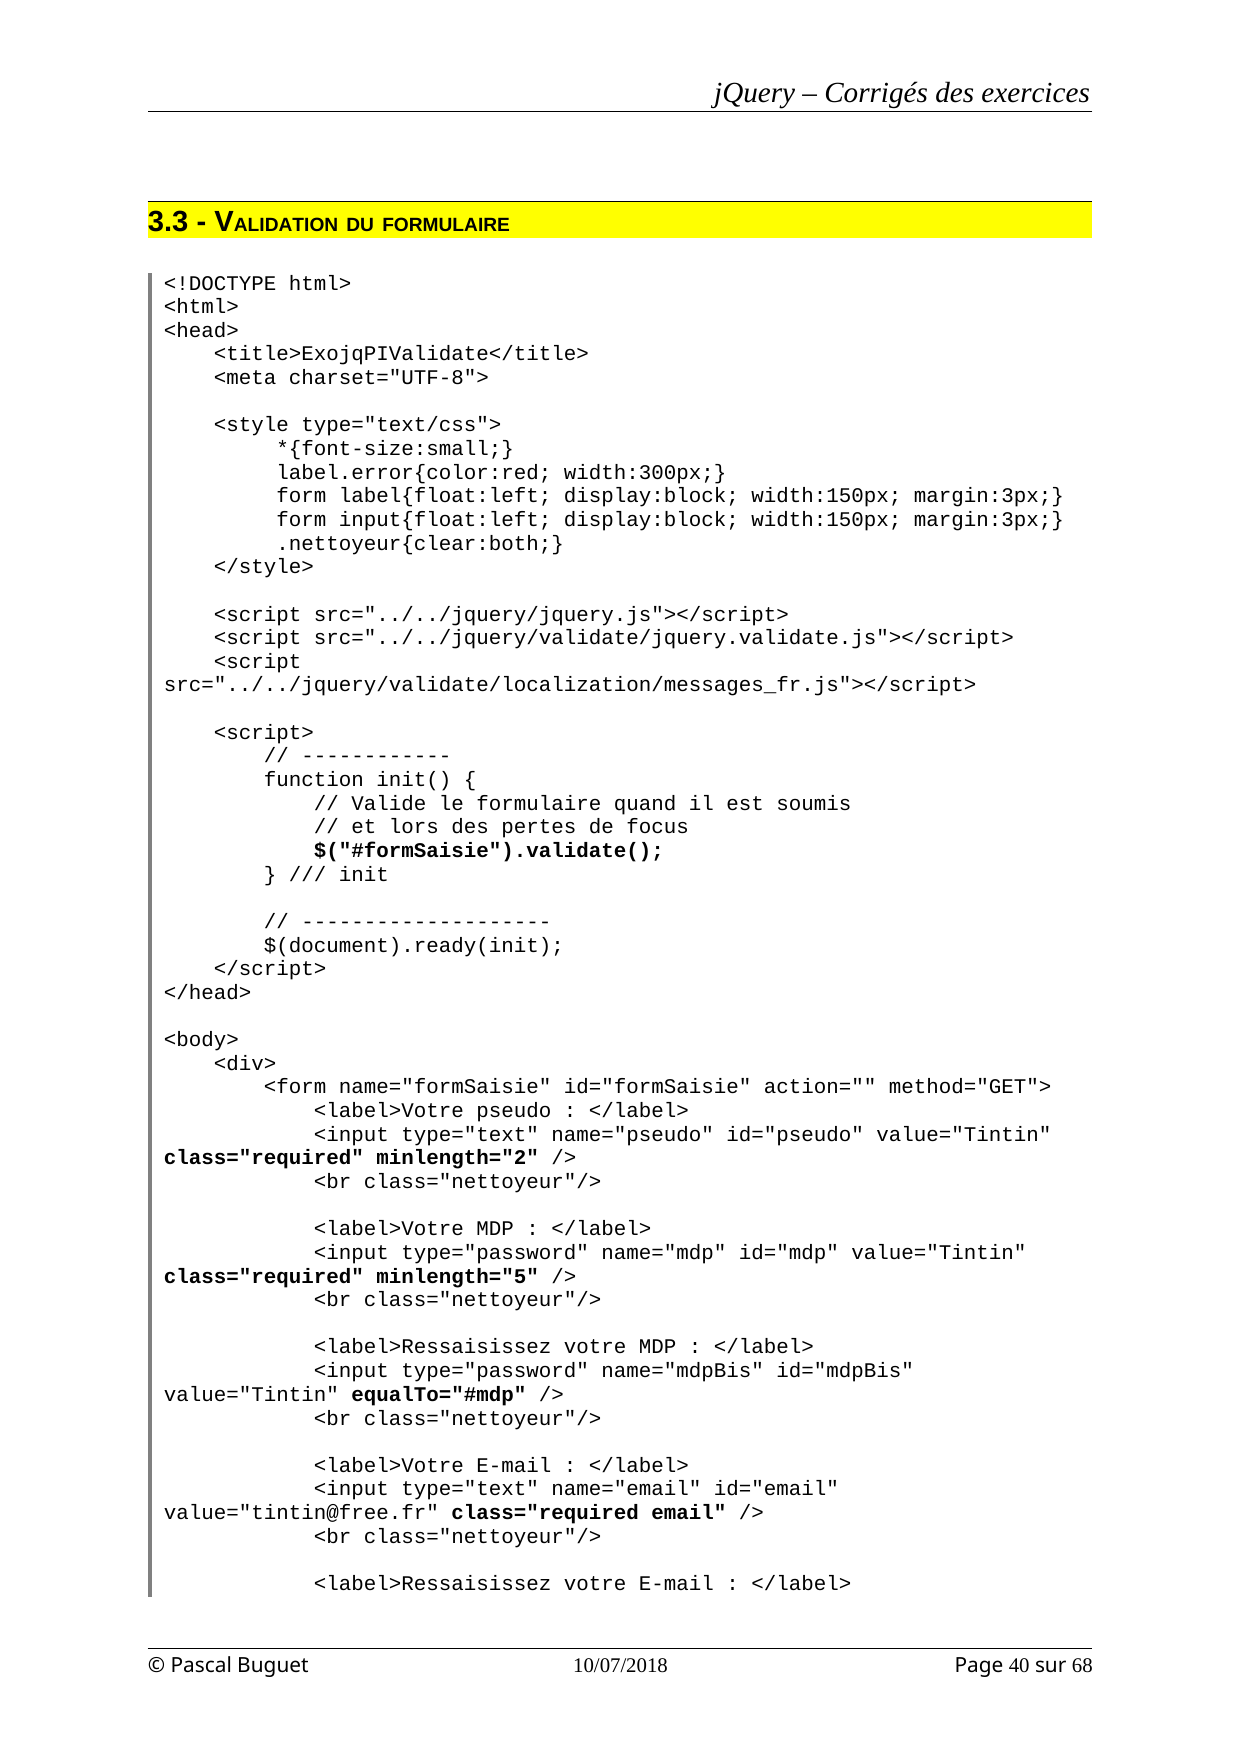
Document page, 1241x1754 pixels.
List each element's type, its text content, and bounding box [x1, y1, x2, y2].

text <!DOCTYPE html> [148, 272, 1092, 296]
text // et lors des pertes de focus [152, 816, 1092, 840]
text <br class="nettoyeur"/> [152, 1171, 1092, 1195]
subtitle - Validation du formulaire [148, 202, 1092, 238]
text <label>Votre E-mail : </label> [152, 1455, 1092, 1478]
text <input type="text" name="pseudo" id="pseudo" value="Tintin" class="required" minlength="2" /> [152, 1124, 1092, 1171]
text } /// init [152, 864, 1092, 887]
text <br class="nettoyeur"/> [152, 1407, 1092, 1431]
text <meta charset="UTF-8"> [152, 367, 1092, 391]
text <head> [152, 320, 1092, 343]
text // Valide le formulaire quand il est soumis [152, 793, 1092, 816]
text *{font-size:small;} [152, 438, 1092, 462]
text <style type="text/css"> [152, 414, 1092, 438]
text <title>ExojqPIValidate</title> [152, 343, 1092, 367]
text <label>Ressaisissez votre E-mail : </label> [152, 1573, 1092, 1597]
text <script src="../../jquery/jquery.js"></script> [152, 603, 1092, 627]
text </script> [152, 958, 1092, 982]
text </style> [152, 556, 1092, 580]
text $(document).ready(init); [152, 934, 1092, 958]
text <script src="../../jquery/validate/jquery.validate.js"></script> [152, 627, 1092, 651]
text <html> [152, 296, 1092, 320]
text // -------------------- [152, 911, 1092, 934]
text // ------------ [152, 745, 1092, 769]
text <body> [152, 1029, 1092, 1053]
text <input type="password" name="mdp" id="mdp" value="Tintin" class="required" minlength="5" /> [152, 1242, 1092, 1289]
text <label>Votre MDP : </label> [152, 1218, 1092, 1242]
text <input type="password" name="mdpBis" id="mdpBis" value="Tintin" equalTo="#mdp" /> [152, 1360, 1092, 1407]
text <label>Ressaisissez votre MDP : </label> [152, 1337, 1092, 1360]
text <script> [152, 722, 1092, 745]
text <input type="text" name="email" id="email" value="tintin@free.fr" class="required email" /> [152, 1478, 1092, 1526]
text </head> [152, 982, 1092, 1006]
text <label>Votre pseudo : </label> [152, 1100, 1092, 1124]
text <div> [152, 1053, 1092, 1076]
text label.error{color:red; width:300px;} [152, 462, 1092, 485]
text $("#formSaisie").validate(); [152, 840, 1092, 864]
text <form name="formSaisie" id="formSaisie" action="" method="GET"> [152, 1076, 1092, 1100]
text form input{float:left; display:block; width:150px; margin:3px;} [152, 509, 1092, 533]
text <br class="nettoyeur"/> [152, 1526, 1092, 1549]
text <script src="../../jquery/validate/localization/messages_fr.js"></script> [152, 651, 1092, 698]
text function init() { [152, 769, 1092, 793]
text <br class="nettoyeur"/> [152, 1289, 1092, 1313]
text .nettoyeur{clear:both;} [152, 533, 1092, 556]
text form label{float:left; display:block; width:150px; margin:3px;} [152, 485, 1092, 509]
